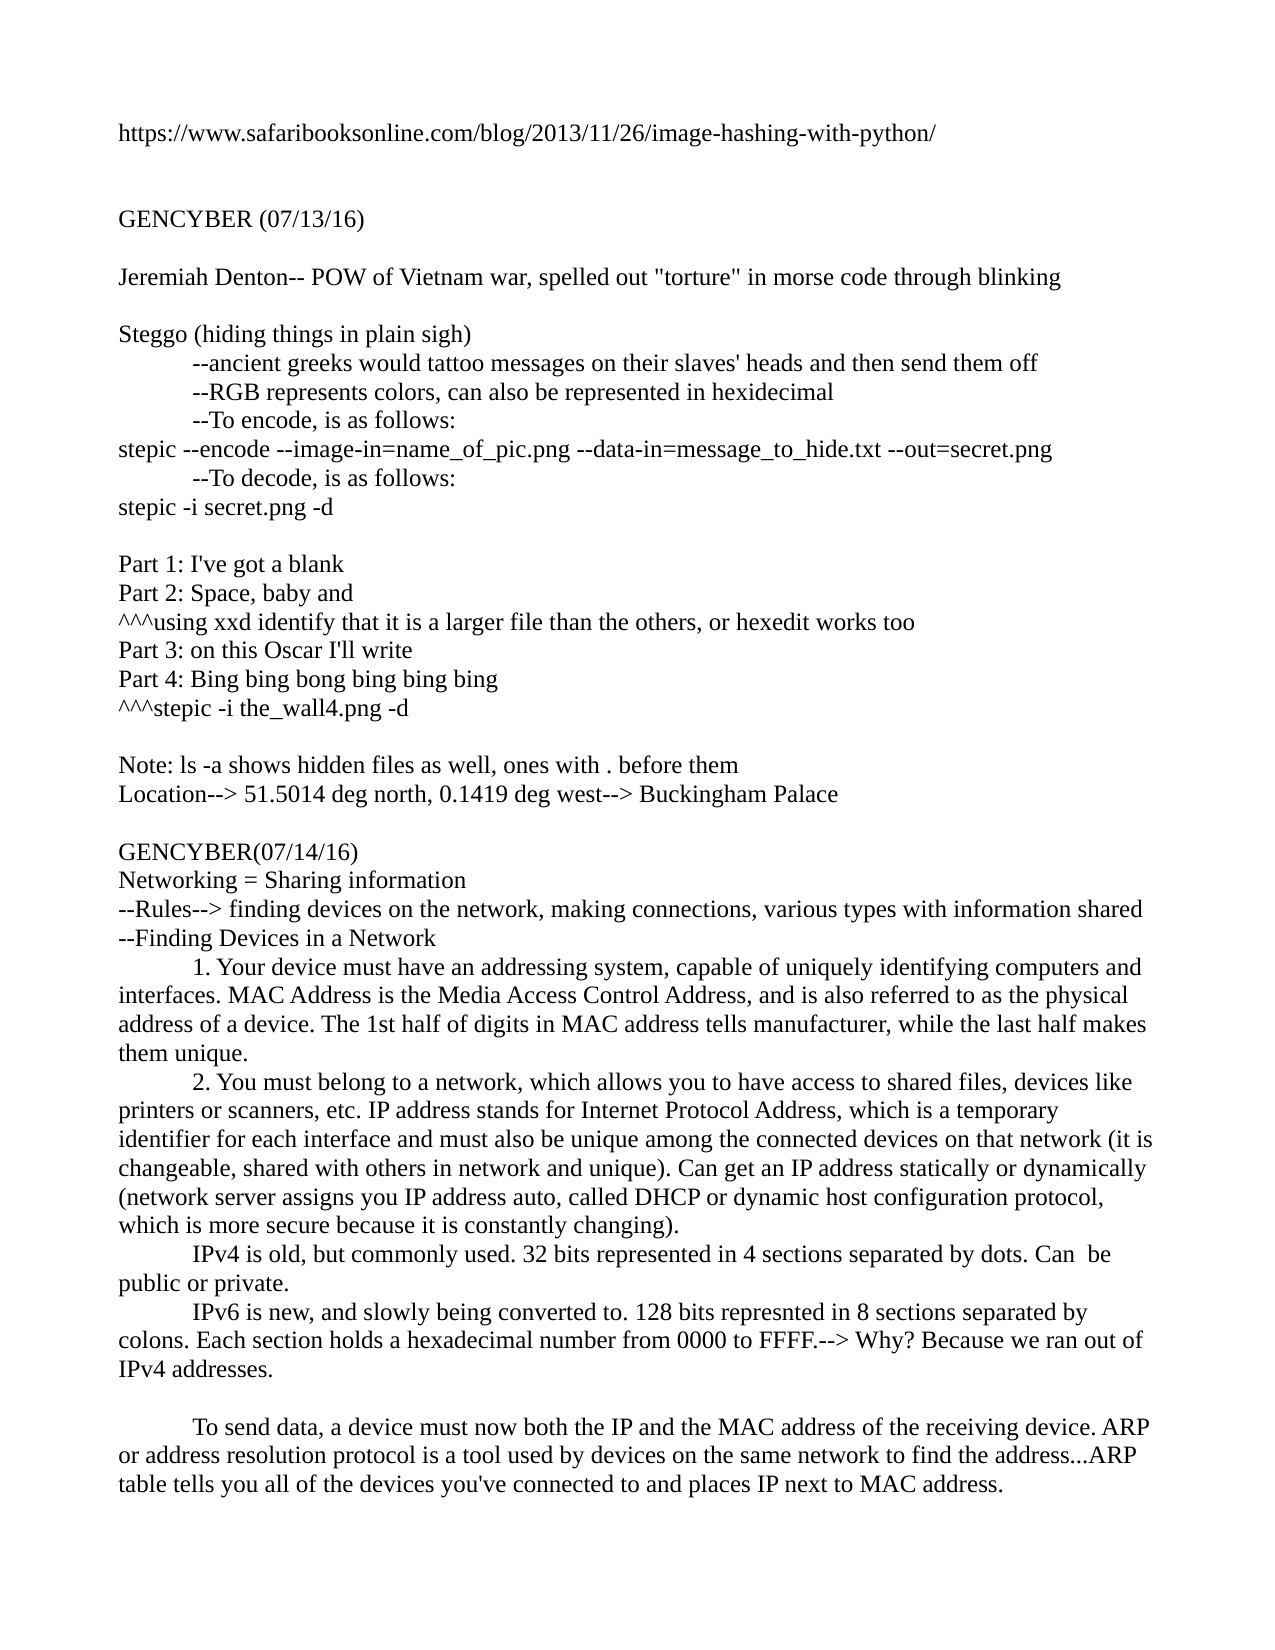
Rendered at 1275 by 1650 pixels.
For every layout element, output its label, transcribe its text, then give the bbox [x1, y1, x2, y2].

text --RGB represents colors, can also be represented in hexidecimal [118, 377, 1157, 406]
text IPv4 is old, but commonly used. 32 bits represented in 4 sections separated by dots. Can be public or private. [118, 1239, 1157, 1297]
text Note: ls -a shows hidden files as well, ones with . before them [118, 751, 1157, 779]
text stepic -i secret.png -d [118, 492, 1157, 521]
text To send data, a device must now both the IP and the MAC address of the receiving device. ARP or address resolution protocol is a tool used by devices on the same network to find the address...ARP table tells you all of the devices you've connected to and places IP next to MAC address. [118, 1412, 1157, 1498]
text Part 1: I've got a blank [118, 549, 1157, 578]
text --ancient greeks would tattoo messages on their slaves' heads and then send them off [118, 348, 1157, 377]
text Jeremiah Denton-- POW of Vietnam war, spelled out "torture" in morse code through blinking [118, 262, 1157, 291]
text --To encode, is as follows: [118, 406, 1157, 434]
text --Rules--> finding devices on the network, making connections, various types with information shared [118, 894, 1157, 923]
text --Finding Devices in a Network [118, 923, 1157, 952]
text ^^^using xxd identify that it is a larger file than the others, or hexedit works too [118, 607, 1157, 636]
text GENCYBER (07/13/16) [118, 204, 1157, 233]
text --To decode, is as follows: [118, 463, 1157, 492]
text Location--> 51.5014 deg north, 0.1419 deg west--> Buckingham Palace [118, 779, 1157, 808]
text GENCYBER(07/14/16) [118, 837, 1157, 866]
text Part 2: Space, baby and [118, 578, 1157, 607]
text ^^^stepic -i the_wall4.png -d [118, 693, 1157, 722]
text Networking = Sharing information [118, 866, 1157, 894]
text IPv6 is new, and slowly being converted to. 128 bits represnted in 8 sections separated by colons. Each section holds a hexadecimal number from 0000 to FFFF.--> Why? Because we ran out of IPv4 addresses. [118, 1297, 1157, 1383]
text Part 4: Bing bing bong bing bing bing [118, 664, 1157, 693]
text Steggo (hiding things in plain sigh) [118, 319, 1157, 348]
text 1. Your device must have an addressing system, capable of uniquely identifying computers and interfaces. MAC Address is the Media Access Control Address, and is also referred to as the physical address of a device. The 1st half of digits in MAC address tells manufacturer, while the last half makes them unique. [118, 952, 1157, 1067]
text stepic --encode --image-in=name_of_pic.png --data-in=message_to_hide.txt --out=secret.png [118, 434, 1157, 463]
text 2. You must belong to a network, which allows you to have access to shared files, devices like printers or scanners, etc. IP address stands for Internet Protocol Address, which is a temporary identifier for each interface and must also be unique among the connected devices on that network (it is changeable, shared with others in network and unique). Can get an IP address statically or dynamically (network server assigns you IP address auto, called DHCP or dynamic host configuration protocol, which is more secure because it is constantly changing). [118, 1067, 1157, 1239]
text https://www.safaribooksonline.com/blog/2013/11/26/image-hashing-with-python/ [118, 118, 1157, 147]
text Part 3: on this Oscar I'll write [118, 636, 1157, 664]
